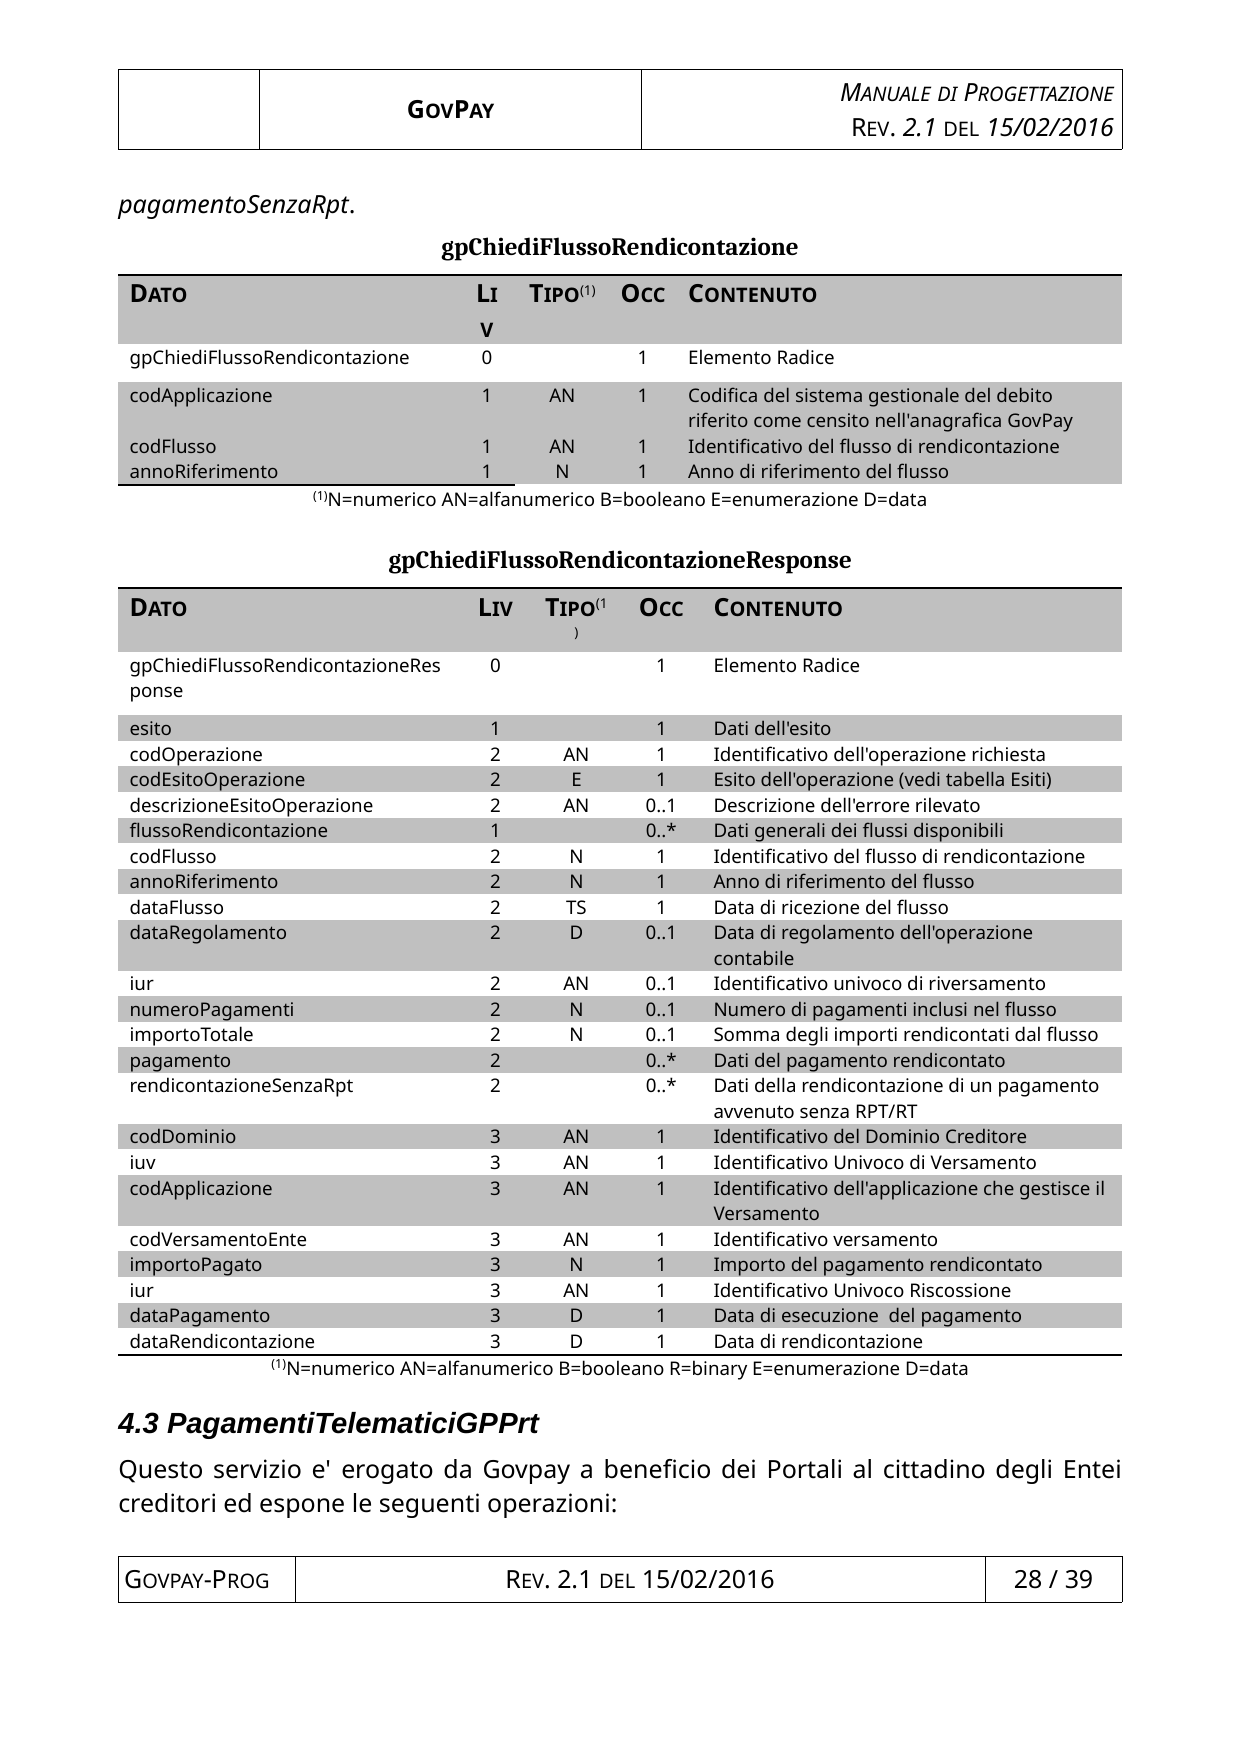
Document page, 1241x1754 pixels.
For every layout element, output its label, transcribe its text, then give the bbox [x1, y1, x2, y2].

table_cell N [515, 459, 609, 484]
table_cell Liv [458, 589, 532, 652]
table_cell Dati della rendicontazione di un pagamento avvenuto senza RPT/RT [702, 1073, 1122, 1124]
table_cell 2 [458, 971, 532, 996]
table_cell 3 [458, 1277, 532, 1302]
table_cell flussoRendicontazione [118, 818, 458, 843]
table_cell 2 [458, 792, 532, 817]
table_cell 1 [620, 843, 702, 868]
table_cell AN [515, 433, 609, 459]
table_cell 0..1 [620, 920, 702, 971]
table_cell 2 [458, 843, 532, 868]
table_cell 1 [458, 459, 515, 484]
table_cell 1 [620, 766, 702, 792]
table_cell rendicontazioneSenzaRpt [118, 1073, 458, 1124]
table_cell iuv [118, 1149, 458, 1175]
table_cell dataRegolamento [118, 920, 458, 971]
table_cell 2 [458, 1047, 532, 1073]
table_cell 2 [458, 766, 532, 792]
table_cell Anno di riferimento del flusso [677, 459, 1122, 484]
table_cell gpChiediFlussoRendicontazioneResponse [118, 652, 458, 715]
table_cell 2 [458, 869, 532, 894]
table_cell TS [532, 894, 620, 919]
table_cell 1 [620, 1124, 702, 1149]
table_cell Identificativo del Dominio Creditore [702, 1124, 1122, 1149]
table_cell Dati generali dei flussi disponibili [702, 818, 1122, 843]
table_cell N [532, 869, 620, 894]
table_cell Occ [620, 589, 702, 652]
table_cell 1 [620, 1277, 702, 1302]
table_cell codFlusso [118, 433, 458, 459]
table_cell Contenuto [677, 276, 1122, 344]
table_cell 1 [620, 1175, 702, 1226]
table_cell Dati del pagamento rendicontato [702, 1047, 1122, 1073]
table_cell Identificativo univoco di riversamento [702, 971, 1122, 996]
table_cell 0..* [620, 1073, 702, 1124]
table_cell 0..1 [620, 996, 702, 1022]
table_cell Tipo(1) [515, 276, 609, 344]
table_cell 1 [458, 715, 532, 741]
table_cell 1 [620, 1226, 702, 1251]
table_cell codApplicazione [118, 1175, 458, 1226]
table_cell 0..1 [620, 792, 702, 817]
table_cell Occ [609, 276, 677, 344]
table_cell annoRiferimento [118, 459, 458, 484]
table_cell AN [532, 1226, 620, 1251]
table_cell 2 [458, 920, 532, 971]
table_cell Liv [458, 276, 515, 344]
table_cell 1 [620, 715, 702, 741]
table_cell 2 [458, 894, 532, 919]
table_cell Descrizione dell'errore rilevato [702, 792, 1122, 817]
table_cell Identificativo Univoco di Versamento [702, 1149, 1122, 1175]
table_cell AN [515, 382, 609, 433]
table_cell 1 [620, 1251, 702, 1277]
table_cell Elemento Radice [677, 344, 1122, 382]
table_cell annoRiferimento [118, 869, 458, 894]
table_cell codVersamentoEnte [118, 1226, 458, 1251]
table_cell iur [118, 971, 458, 996]
table_cell 2 [458, 1022, 532, 1047]
text (1)N=numerico AN=alfanumerico B=booleano R=binary E=enumerazione D=data [118, 1356, 1122, 1381]
table_cell Data di ricezione del flusso [702, 894, 1122, 919]
table_cell Importo del pagamento rendicontato [702, 1251, 1122, 1277]
table_cell AN [532, 971, 620, 996]
table_cell dataRendicontazione [118, 1328, 458, 1353]
table_cell Identificativo versamento [702, 1226, 1122, 1251]
table_cell Data di regolamento dell'operazione contabile [702, 920, 1122, 971]
table_cell dataPagamento [118, 1303, 458, 1328]
table_cell AN [532, 1124, 620, 1149]
table_cell AN [532, 792, 620, 817]
table_cell 1 [458, 433, 515, 459]
table_cell 0..* [620, 818, 702, 843]
table_cell importoTotale [118, 1022, 458, 1047]
table_cell D [532, 1303, 620, 1328]
table_cell 1 [458, 382, 515, 433]
table_cell dataFlusso [118, 894, 458, 919]
table_cell Dato [118, 589, 458, 652]
table_cell codOperazione [118, 741, 458, 766]
table_cell E [532, 766, 620, 792]
table_cell N [532, 843, 620, 868]
table_cell 3 [458, 1251, 532, 1277]
table_cell codApplicazione [118, 382, 458, 433]
table_cell Numero di pagamenti inclusi nel flusso [702, 996, 1122, 1022]
table_cell iur [118, 1277, 458, 1302]
table_cell codFlusso [118, 843, 458, 868]
table_cell numeroPagamenti [118, 996, 458, 1022]
table_cell [532, 1073, 620, 1124]
table_cell [515, 344, 609, 382]
table_cell 3 [458, 1328, 532, 1353]
table_cell 1 [620, 894, 702, 919]
text (1)N=numerico AN=alfanumerico B=booleano E=enumerazione D=data [118, 486, 1122, 512]
table_cell 0 [458, 652, 532, 715]
table_cell 3 [458, 1226, 532, 1251]
table_cell 3 [458, 1175, 532, 1226]
table_cell 1 [620, 869, 702, 894]
table_cell 0..* [620, 1047, 702, 1073]
table_cell gpChiediFlussoRendicontazione [118, 344, 458, 382]
table_cell AN [532, 1175, 620, 1226]
table_cell Somma degli importi rendicontati dal flusso [702, 1022, 1122, 1047]
table_cell 3 [458, 1124, 532, 1149]
table_header gpChiediFlussoRendicontazioneResponse [118, 546, 1122, 587]
text Questo servizio e' erogato da Govpay a beneficio dei Portali al cittadino degli Entei creditori ed espone le seguenti operazioni: [118, 1452, 1122, 1520]
table_cell [532, 652, 620, 715]
table_cell 1 [609, 459, 677, 484]
table_cell 0 [458, 344, 515, 382]
table_cell esito [118, 715, 458, 741]
table_cell D [532, 1328, 620, 1353]
table_cell Data di esecuzione del pagamento [702, 1303, 1122, 1328]
table_cell 2 [458, 741, 532, 766]
table_cell Identificativo del flusso di rendicontazione [702, 843, 1122, 868]
table_cell Esito dell'operazione (vedi tabella Esiti) [702, 766, 1122, 792]
table_cell [532, 715, 620, 741]
subtitle PagamentiTelematiciGPPrt [118, 1406, 1122, 1439]
table_cell pagamento [118, 1047, 458, 1073]
table_header gpChiediFlussoRendicontazione [118, 233, 1122, 274]
table_cell N [532, 1022, 620, 1047]
table_cell 1 [458, 818, 532, 843]
table_cell 1 [620, 1149, 702, 1175]
table_cell 3 [458, 1303, 532, 1328]
table_cell descrizioneEsitoOperazione [118, 792, 458, 817]
table_cell Contenuto [702, 589, 1122, 652]
table_cell 2 [458, 1073, 532, 1124]
table_cell 0..1 [620, 1022, 702, 1047]
table_cell [532, 1047, 620, 1073]
table_cell codDominio [118, 1124, 458, 1149]
table_cell Identificativo del flusso di rendicontazione [677, 433, 1122, 459]
table_cell Dato [118, 276, 458, 344]
table_cell Dati dell'esito [702, 715, 1122, 741]
table_cell D [532, 920, 620, 971]
table_cell Data di rendicontazione [702, 1328, 1122, 1353]
table_cell Identificativo dell'operazione richiesta [702, 741, 1122, 766]
table_cell Elemento Radice [702, 652, 1122, 715]
table_cell 1 [609, 382, 677, 433]
table_cell Anno di riferimento del flusso [702, 869, 1122, 894]
table_cell 1 [609, 344, 677, 382]
table_cell [532, 818, 620, 843]
text pagamentoSenzaRpt. [118, 186, 1122, 220]
table_cell 1 [620, 652, 702, 715]
table_cell Identificativo dell'applicazione che gestisce il Versamento [702, 1175, 1122, 1226]
table_cell 1 [620, 741, 702, 766]
table_cell 3 [458, 1149, 532, 1175]
table_cell AN [532, 741, 620, 766]
table_cell AN [532, 1277, 620, 1302]
table_cell 2 [458, 996, 532, 1022]
table_cell codEsitoOperazione [118, 766, 458, 792]
table_cell 0..1 [620, 971, 702, 996]
table_cell Tipo(1) [532, 589, 620, 652]
table_cell AN [532, 1149, 620, 1175]
table_cell 1 [620, 1303, 702, 1328]
table_cell Identificativo Univoco Riscossione [702, 1277, 1122, 1302]
table_cell N [532, 1251, 620, 1277]
table_cell 1 [620, 1328, 702, 1353]
table_cell N [532, 996, 620, 1022]
table_cell 1 [609, 433, 677, 459]
table_cell importoPagato [118, 1251, 458, 1277]
table_cell Codifica del sistema gestionale del debito riferito come censito nell'anagrafica GovPay [677, 382, 1122, 433]
